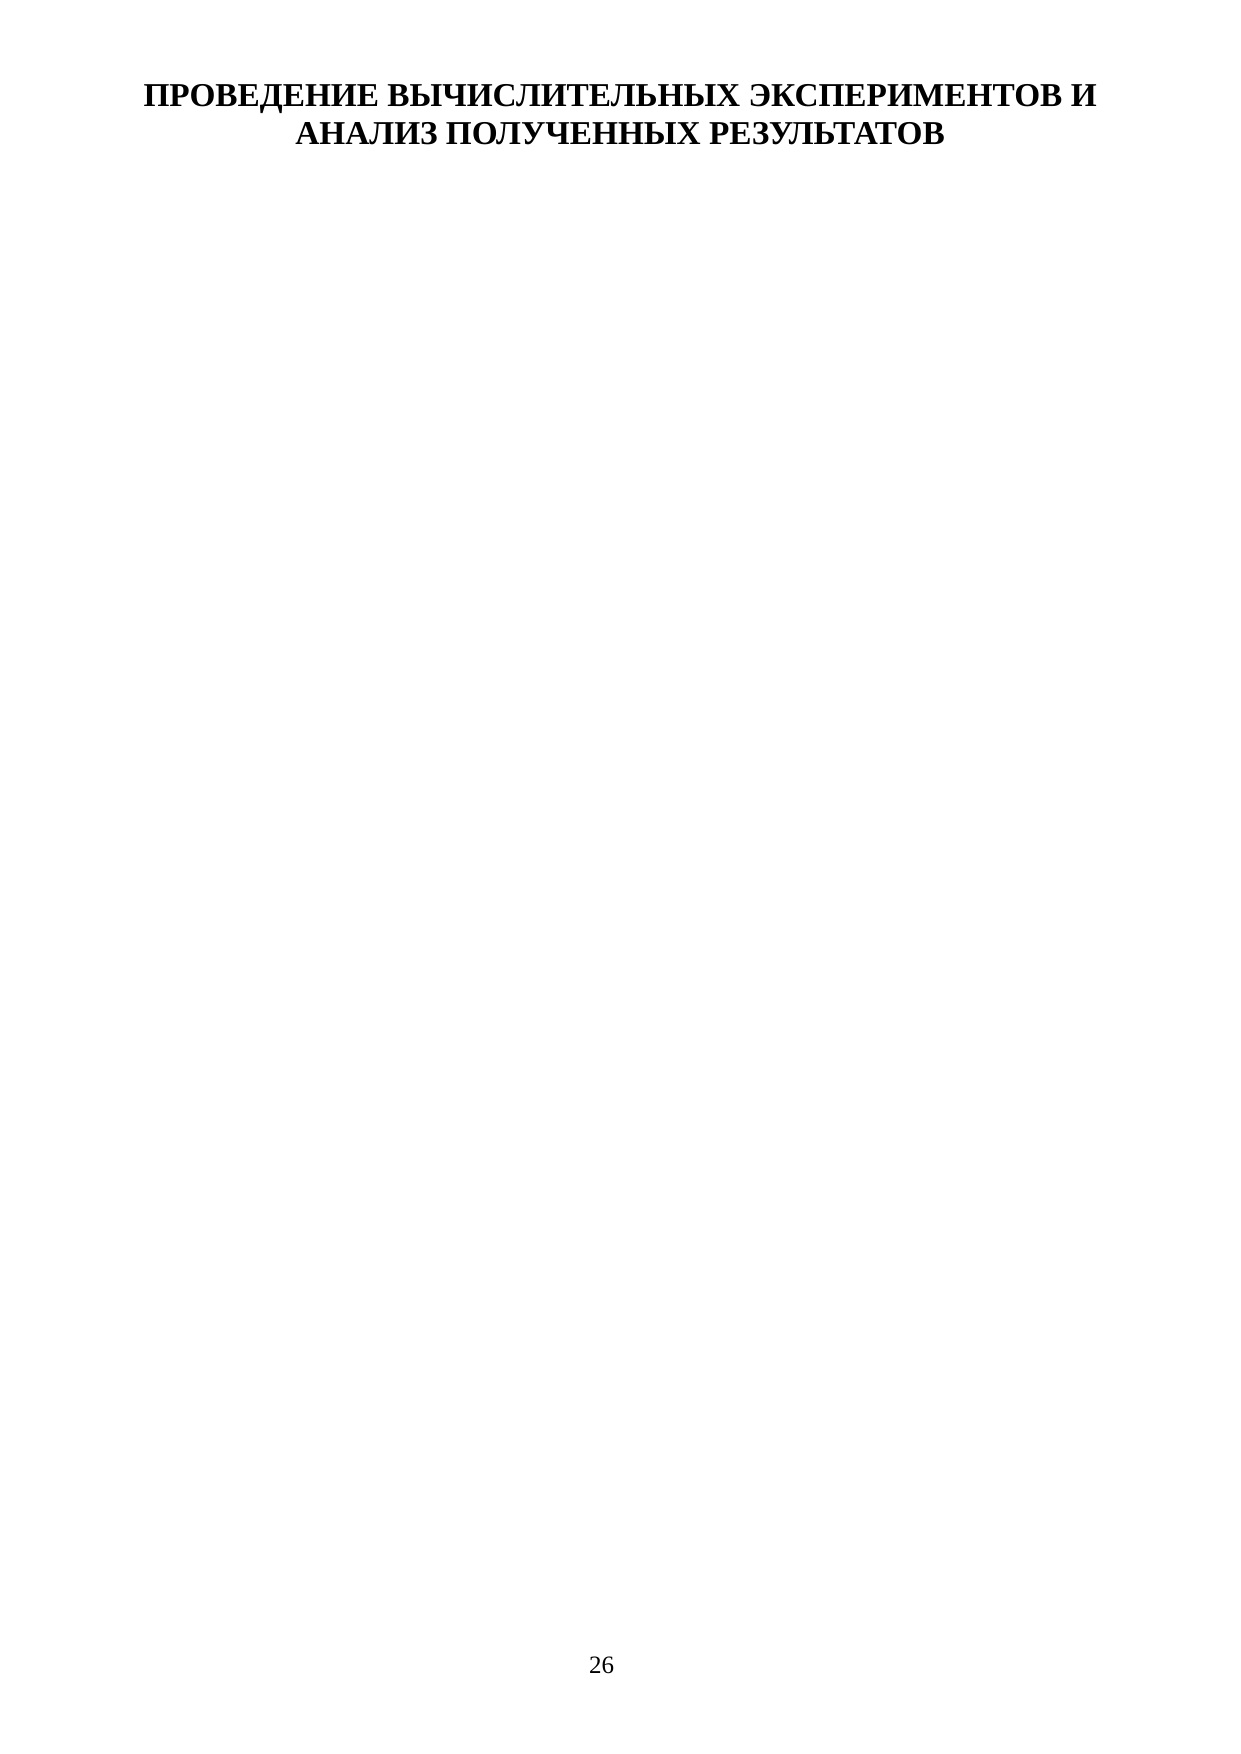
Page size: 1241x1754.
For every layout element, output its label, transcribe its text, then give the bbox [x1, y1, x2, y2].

subtitle ПРОВЕДЕНИЕ ВЫЧИСЛИТЕЛЬНЫХ ЭКСПЕРИМЕНТОВ И АНАЛИЗ ПОЛУЧЕННЫХ РЕЗУЛЬТАТОВ [118, 75, 1122, 152]
